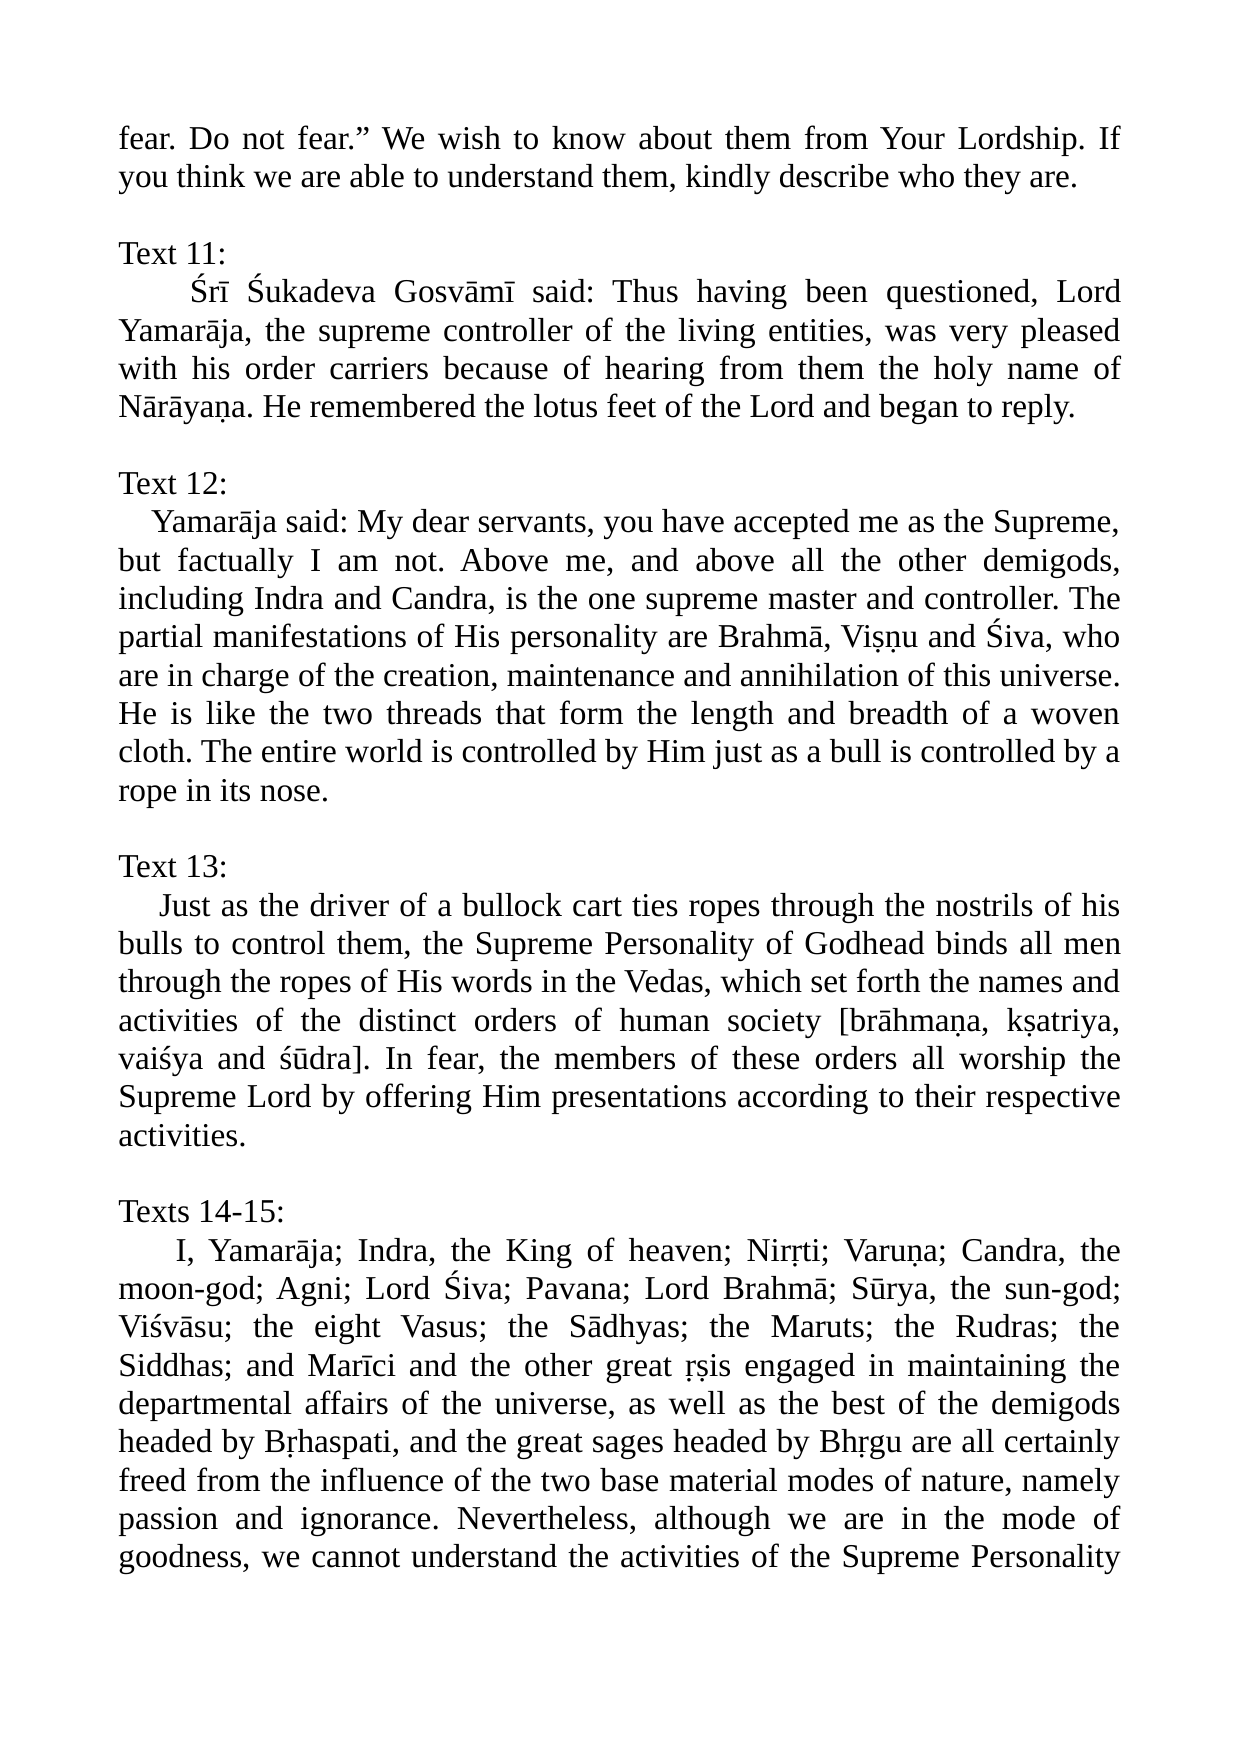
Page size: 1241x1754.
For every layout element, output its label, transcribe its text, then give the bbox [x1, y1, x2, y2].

text Text 12: [118, 463, 1122, 501]
text Text 11: [118, 233, 1122, 271]
text Yamarāja said: My dear servants, you have accepted me as the Supreme, but factually I am not. Above me, and above all the other demigods, including Indra and Candra, is the one supreme master and controller. The partial manifestations of His personality are Brahmā, Viṣṇu and Śiva, who are in charge of the creation, maintenance and annihilation of this universe. He is like the two threads that form the length and breadth of a woven cloth. The entire world is controlled by Him just as a bull is controlled by a rope in its nose. [118, 501, 1122, 808]
text I, Yamarāja; Indra, the King of heaven; Nirṛti; Varuṇa; Candra, the moon-god; Agni; Lord Śiva; Pavana; Lord Brahmā; Sūrya, the sun-god; Viśvāsu; the eight Vasus; the Sādhyas; the Maruts; the Rudras; the Siddhas; and Marīci and the other great ṛṣis engaged in maintaining the departmental affairs of the universe, as well as the best of the demigods headed by Bṛhaspati, and the great sages headed by Bhṛgu are all certainly freed from the influence of the two base material modes of nature, namely passion and ignorance. Nevertheless, although we are in the mode of goodness, we cannot understand the activities of the Supreme Personality [118, 1230, 1122, 1575]
text Text 13: [118, 846, 1122, 885]
text Śrī Śukadeva Gosvāmī said: Thus having been questioned, Lord Yamarāja, the supreme controller of the living entities, was very pleased with his order carriers because of hearing from them the holy name of Nārāyaṇa. He remembered the lotus feet of the Lord and began to reply. [118, 271, 1122, 425]
text fear. Do not fear.” We wish to know about them from Your Lordship. If you think we are able to understand them, kindly describe who they are. [118, 118, 1122, 195]
text Texts 14-15: [118, 1191, 1122, 1230]
text Just as the driver of a bullock cart ties ropes through the nostrils of his bulls to control them, the Supreme Personality of Godhead binds all men through the ropes of His words in the Vedas, which set forth the names and activities of the distinct orders of human society [brāhmaṇa, kṣatriya, vaiśya and śūdra]. In fear, the members of these orders all worship the Supreme Lord by offering Him presentations according to their respective activities. [118, 885, 1122, 1153]
